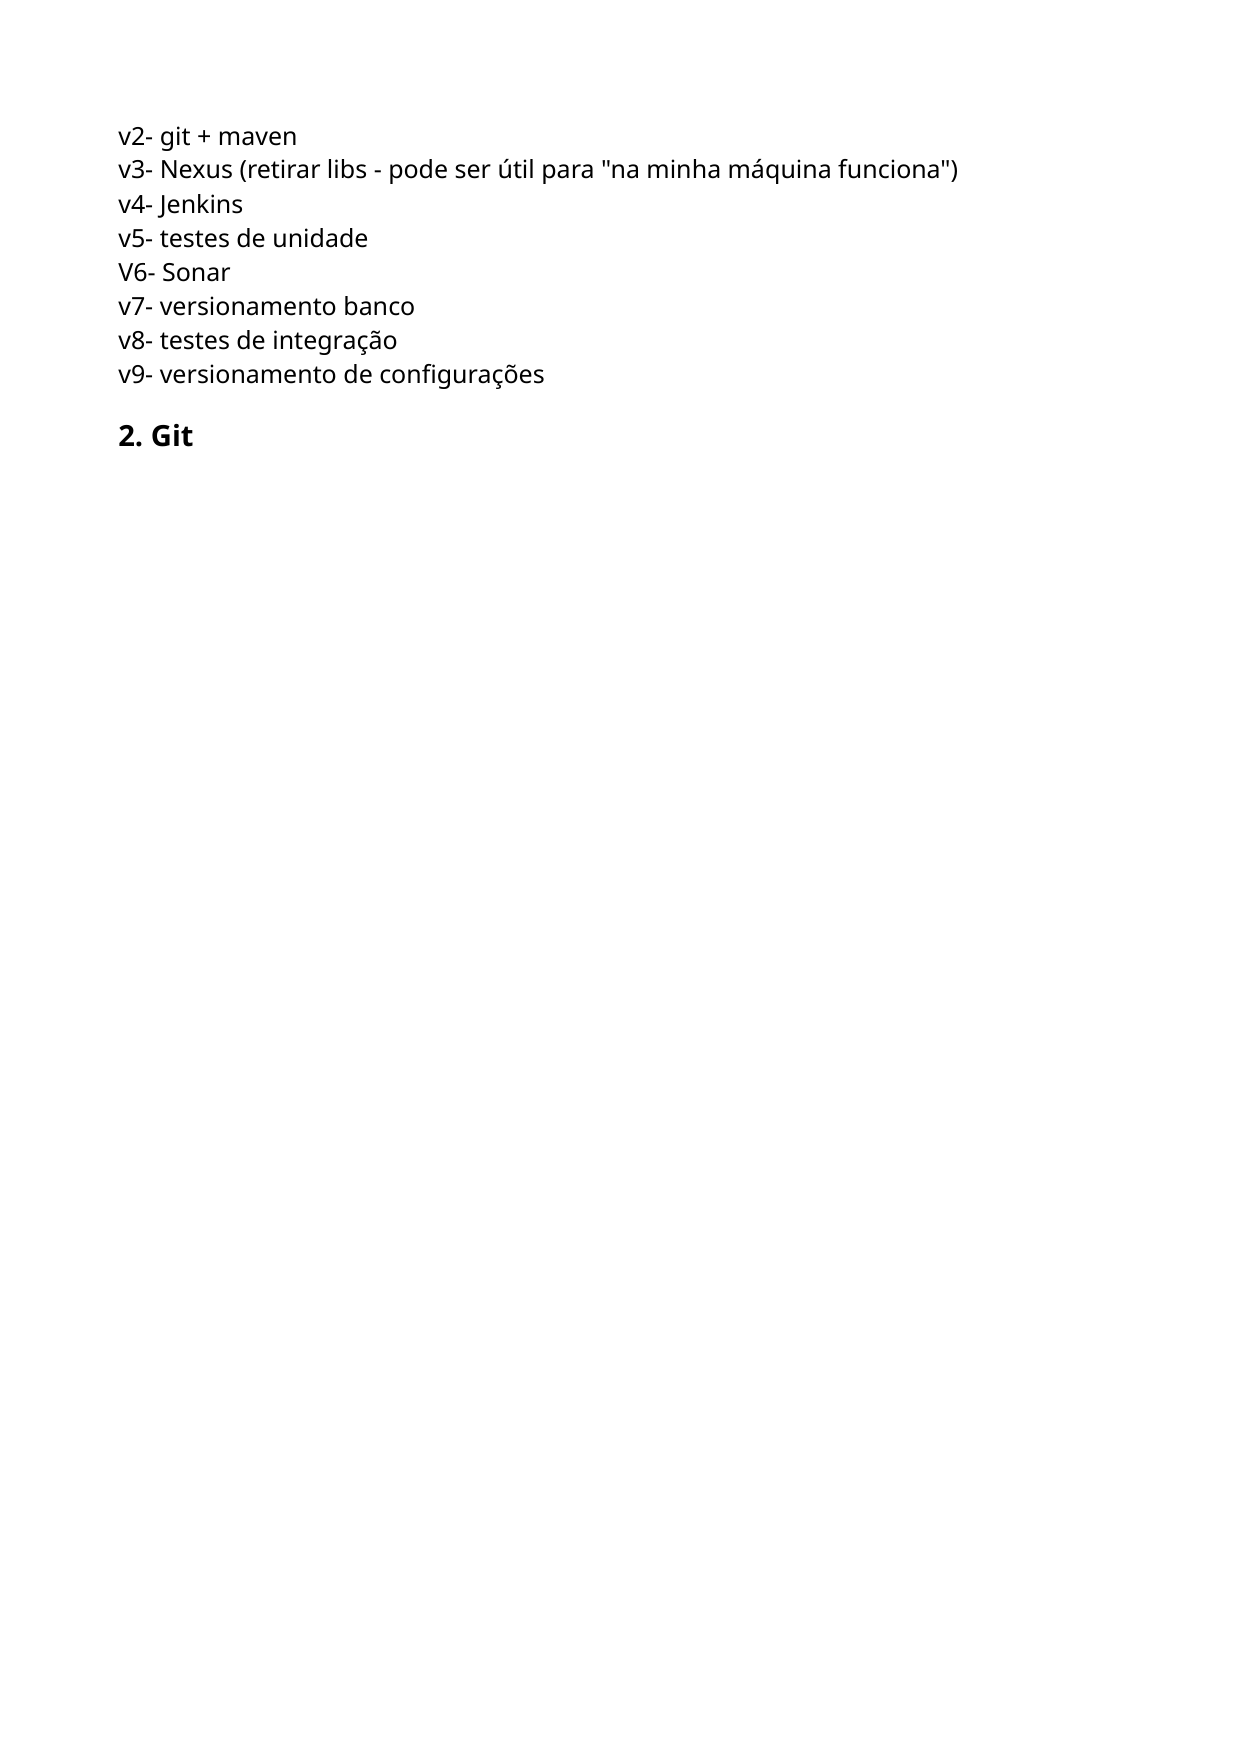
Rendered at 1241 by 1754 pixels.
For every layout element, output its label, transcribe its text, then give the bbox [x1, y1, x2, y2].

text v8- testes de integração [118, 322, 1122, 357]
text v9- versionamento de configurações [118, 357, 1122, 391]
text v7- versionamento banco [118, 288, 1122, 322]
text v2- git + maven [118, 118, 1122, 152]
subtitle 2. Git [118, 416, 1122, 455]
text V6- Sonar [118, 254, 1122, 288]
text v3- Nexus (retirar libs - pode ser útil para "na minha máquina funciona") [118, 152, 1122, 186]
text v5- testes de unidade [118, 220, 1122, 254]
text v4- Jenkins [118, 186, 1122, 220]
